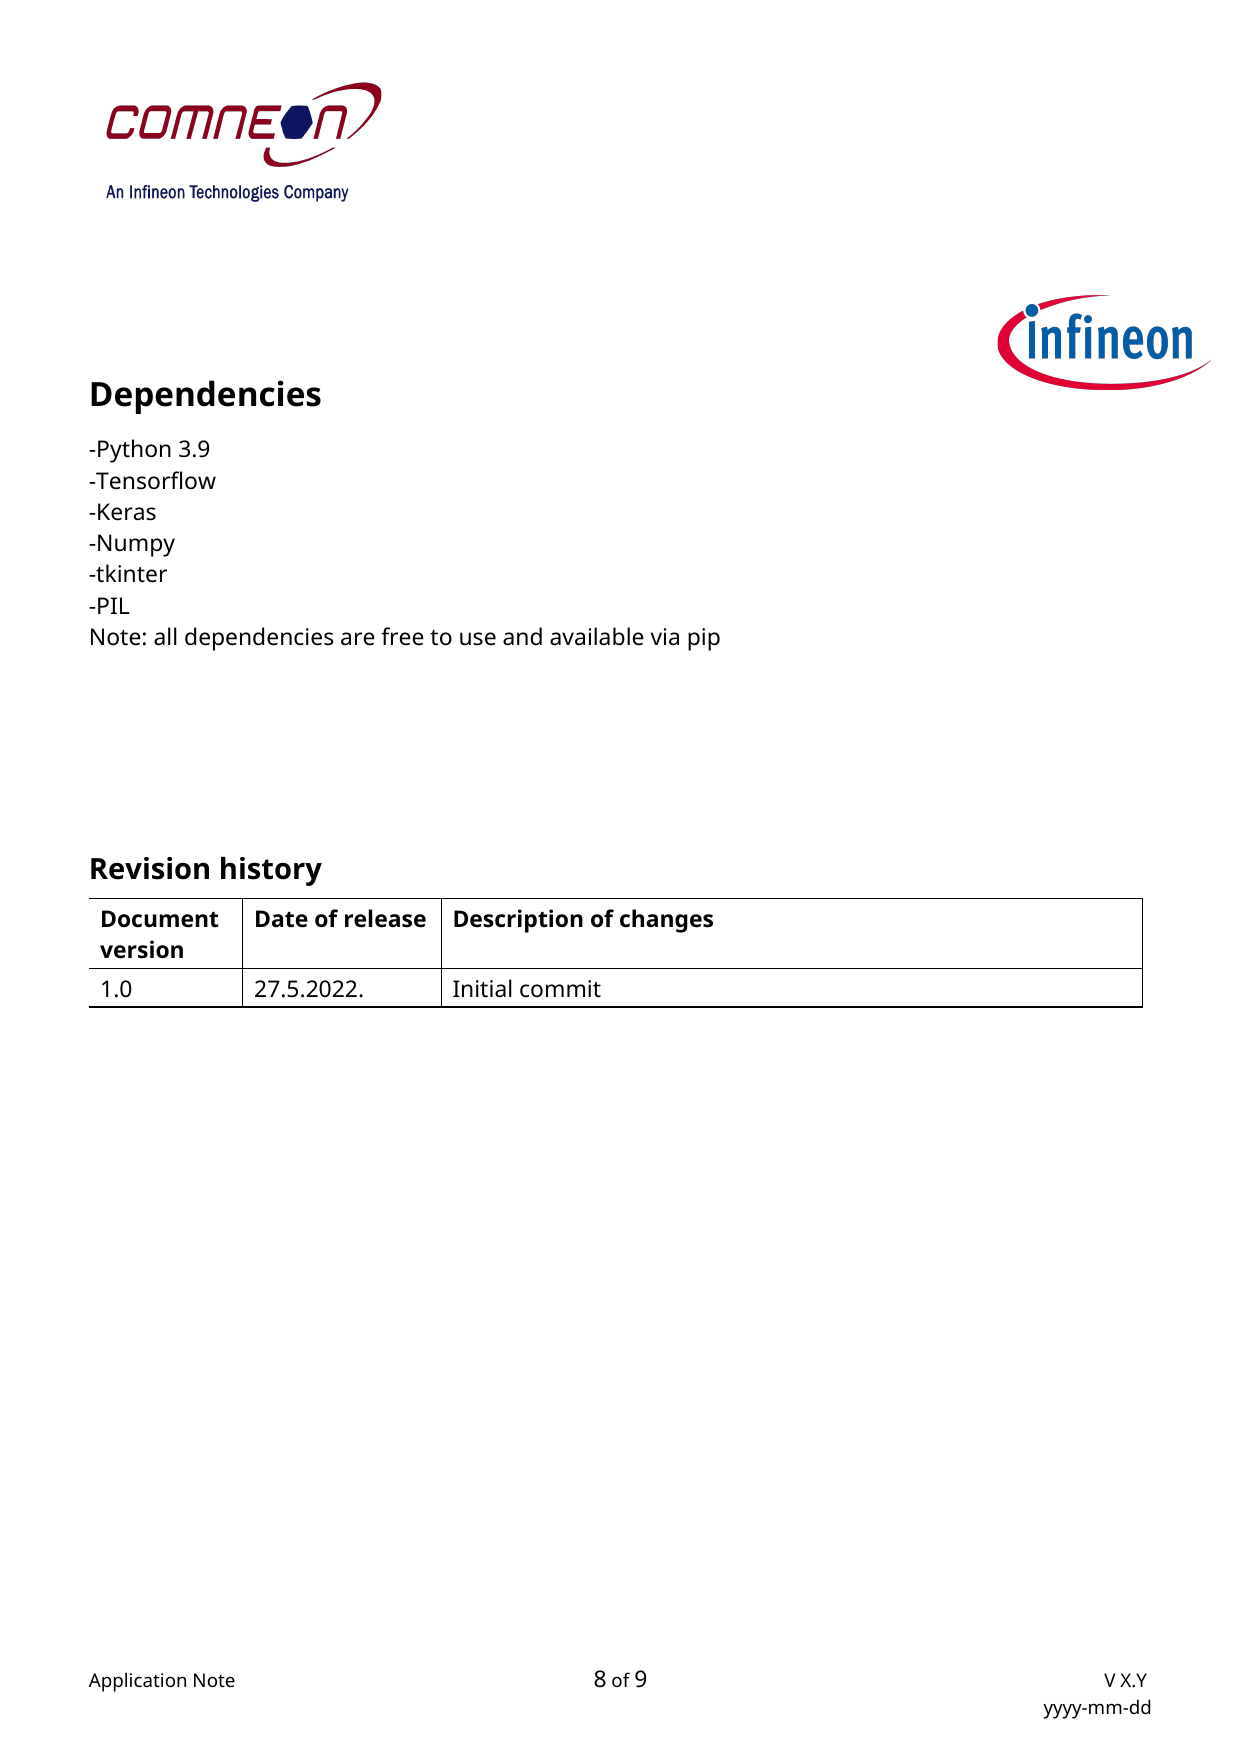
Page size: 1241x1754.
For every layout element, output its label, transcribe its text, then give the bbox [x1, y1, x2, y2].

table_cell 27.5.2022. [243, 969, 441, 1006]
text Revision history [89, 848, 1152, 888]
text -PIL [89, 589, 1152, 621]
table_cell Initial commit [442, 969, 1142, 1006]
text -Python 3.9 [89, 433, 1152, 464]
subtitle Dependencies [89, 371, 1152, 417]
picture [106, 82, 382, 202]
table_cell 1.0 [89, 969, 242, 1006]
picture [997, 295, 1212, 390]
table_header Document version [89, 899, 242, 968]
text -Tensorflow [89, 464, 1152, 496]
table_header Date of release [243, 899, 441, 968]
text -Numpy [89, 527, 1152, 558]
text Note: all dependencies are free to use and available via pip [89, 621, 1152, 652]
text -tkinter [89, 558, 1152, 589]
text -Keras [89, 496, 1152, 527]
table_header Description of changes [442, 899, 1142, 968]
